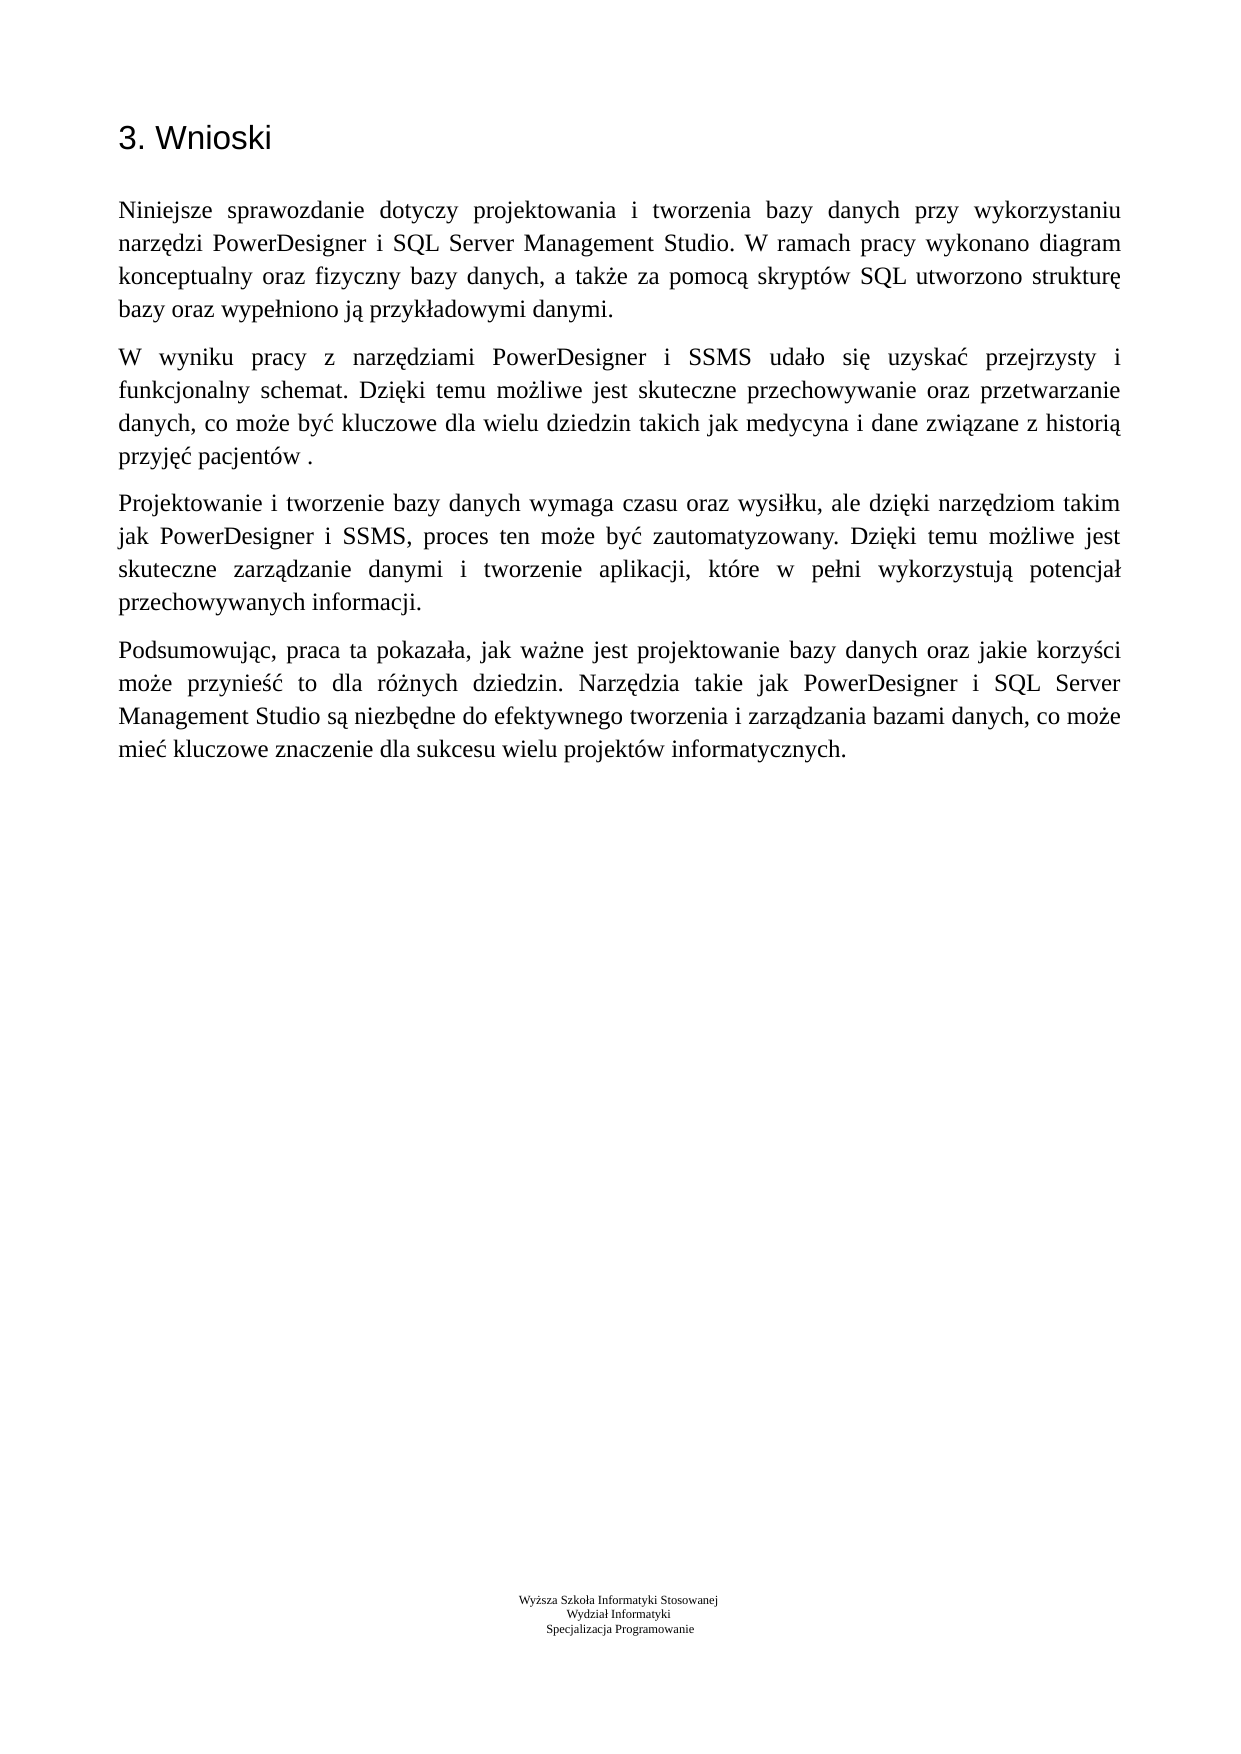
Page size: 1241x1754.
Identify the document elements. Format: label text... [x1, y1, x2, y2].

text 3. Wnioski [118, 118, 1122, 157]
text Podsumowując, praca ta pokazała, jak ważne jest projektowanie bazy danych oraz jakie korzyści może przynieść to dla różnych dziedzin. Narzędzia takie jak PowerDesigner i SQL Server Management Studio są niezbędne do efektywnego tworzenia i zarządzania bazami danych, co może mieć kluczowe znaczenie dla sukcesu wielu projektów informatycznych. [118, 635, 1122, 763]
text Projektowanie i tworzenie bazy danych wymaga czasu oraz wysiłku, ale dzięki narzędziom takim jak PowerDesigner i SSMS, proces ten może być zautomatyzowany. Dzięki temu możliwe jest skuteczne zarządzanie danymi i tworzenie aplikacji, które w pełni wykorzystują potencjał przechowywanych informacji. [118, 488, 1122, 616]
text W wyniku pracy z narzędziami PowerDesigner i SSMS udało się uzyskać przejrzysty i funkcjonalny schemat. Dzięki temu możliwe jest skuteczne przechowywanie oraz przetwarzanie danych, co może być kluczowe dla wielu dziedzin takich jak medycyna i dane związane z historią przyjęć pacjentów . [118, 342, 1122, 469]
text Niniejsze sprawozdanie dotyczy projektowania i tworzenia bazy danych przy wykorzystaniu narzędzi PowerDesigner i SQL Server Management Studio. W ramach pracy wykonano diagram konceptualny oraz fizyczny bazy danych, a także za pomocą skryptów SQL utworzono strukturę bazy oraz wypełniono ją przykładowymi danymi. [118, 195, 1122, 323]
